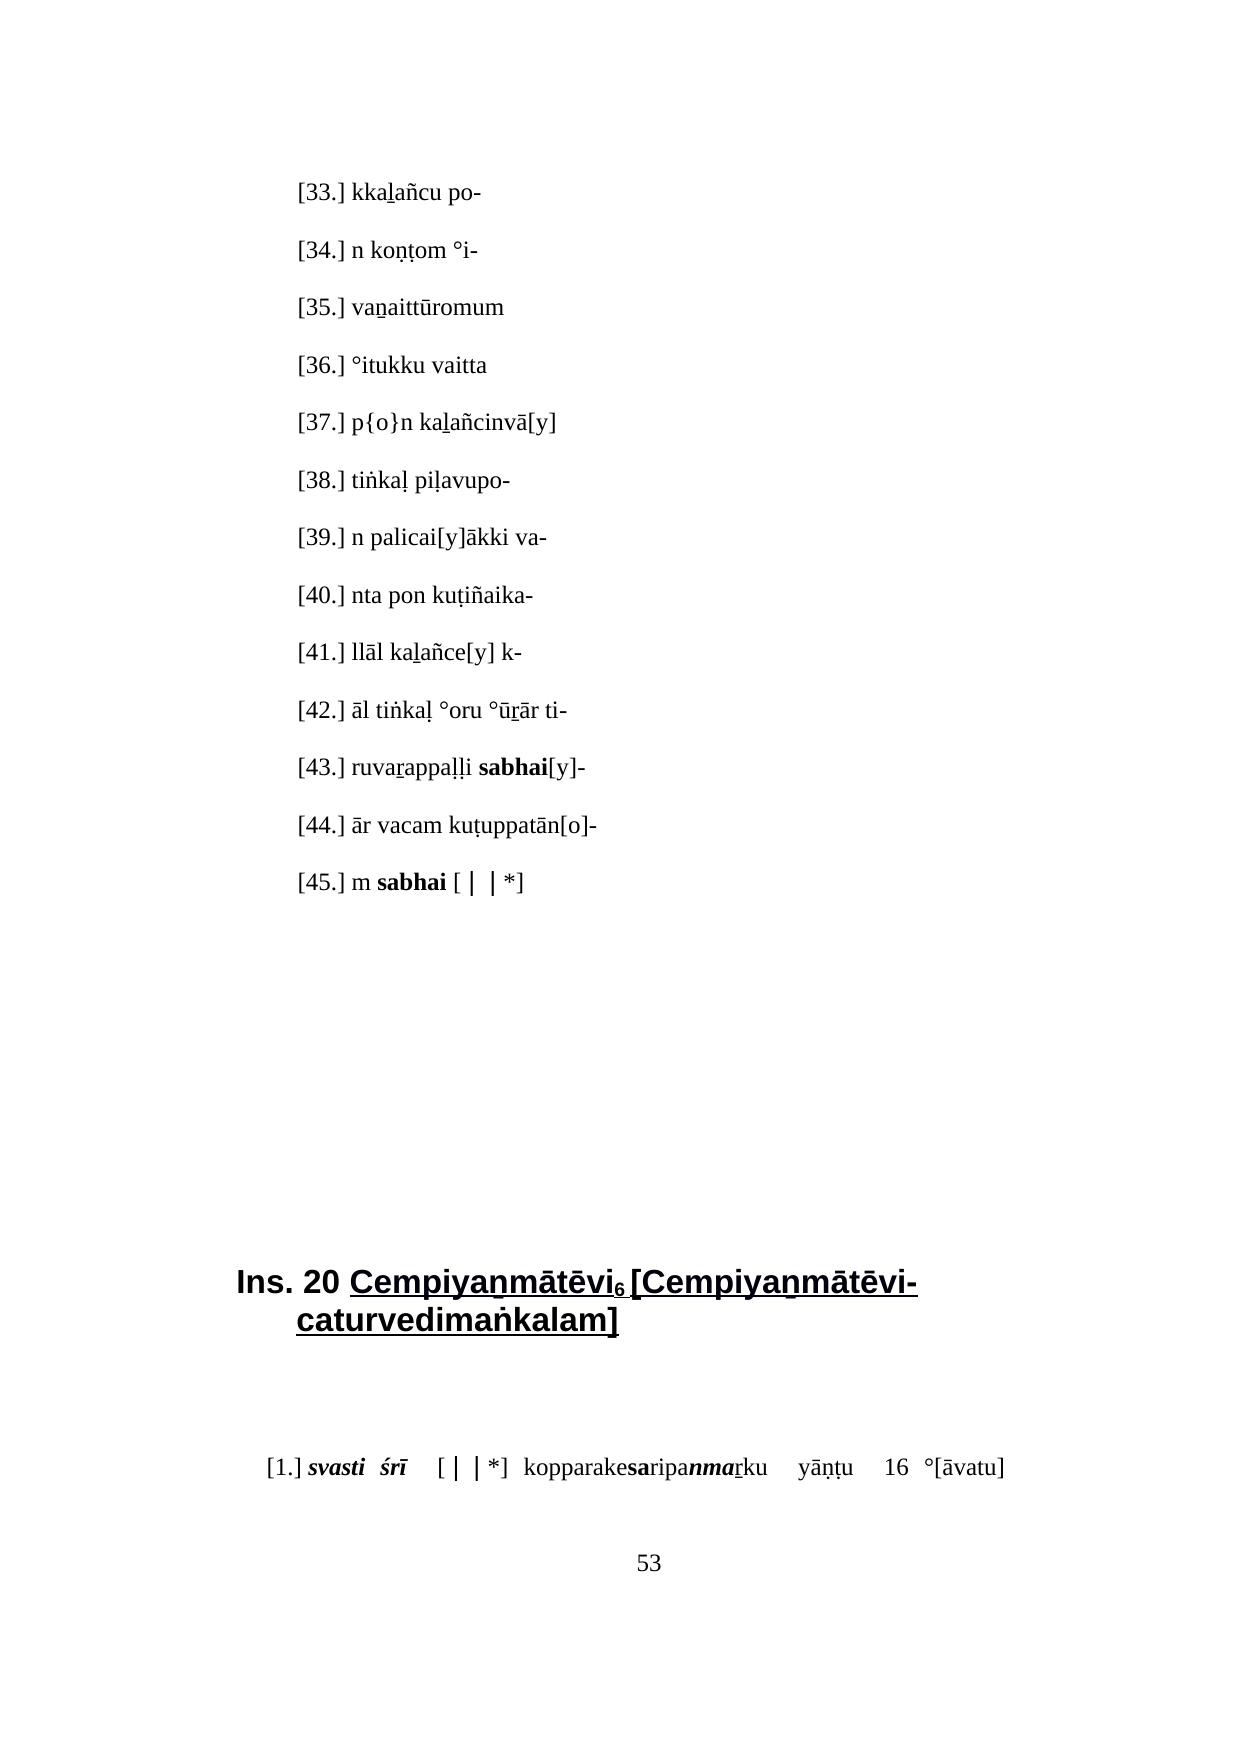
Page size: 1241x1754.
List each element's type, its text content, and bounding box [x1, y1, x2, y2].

text [45.] m sabhai [❘❘*] [297, 867, 1061, 896]
text [33.] kkaḻañcu po- [297, 177, 1061, 206]
text [37.] p{o}n kaḻañcinvā[y] [297, 407, 1061, 436]
text [34.] n koṇṭom °i- [297, 235, 1061, 263]
subtitle Ins. 20 Cempiyaṉmātēvi6 [Cempiyaṉmātēvi-caturvedimaṅkalam] [236, 1262, 1061, 1339]
text [38.] tiṅkaḷ piḷavupo- [297, 465, 1061, 493]
text [40.] nta pon kuṭiñaika- [297, 580, 1061, 608]
text [1.] svasti śrī [❘❘*] kopparakesaripanmaṟku yāṇṭu 16 °[āvatu] [266, 1452, 1005, 1481]
text [43.] ruvaṟappaḷḷi sabhai[y]- [297, 752, 1061, 781]
text [36.] °itukku vaitta [297, 350, 1061, 378]
text [44.] ār vacam kuṭuppatān[o]- [297, 810, 1061, 838]
text [39.] n palicai[y]ākki va- [297, 522, 1061, 551]
text [35.] vaṉaittūromum [297, 292, 1061, 321]
text [42.] āl tiṅkaḷ °oru °ūṟār ti- [297, 695, 1061, 723]
text [41.] llāl kaḻañce[y] k- [297, 637, 1061, 666]
